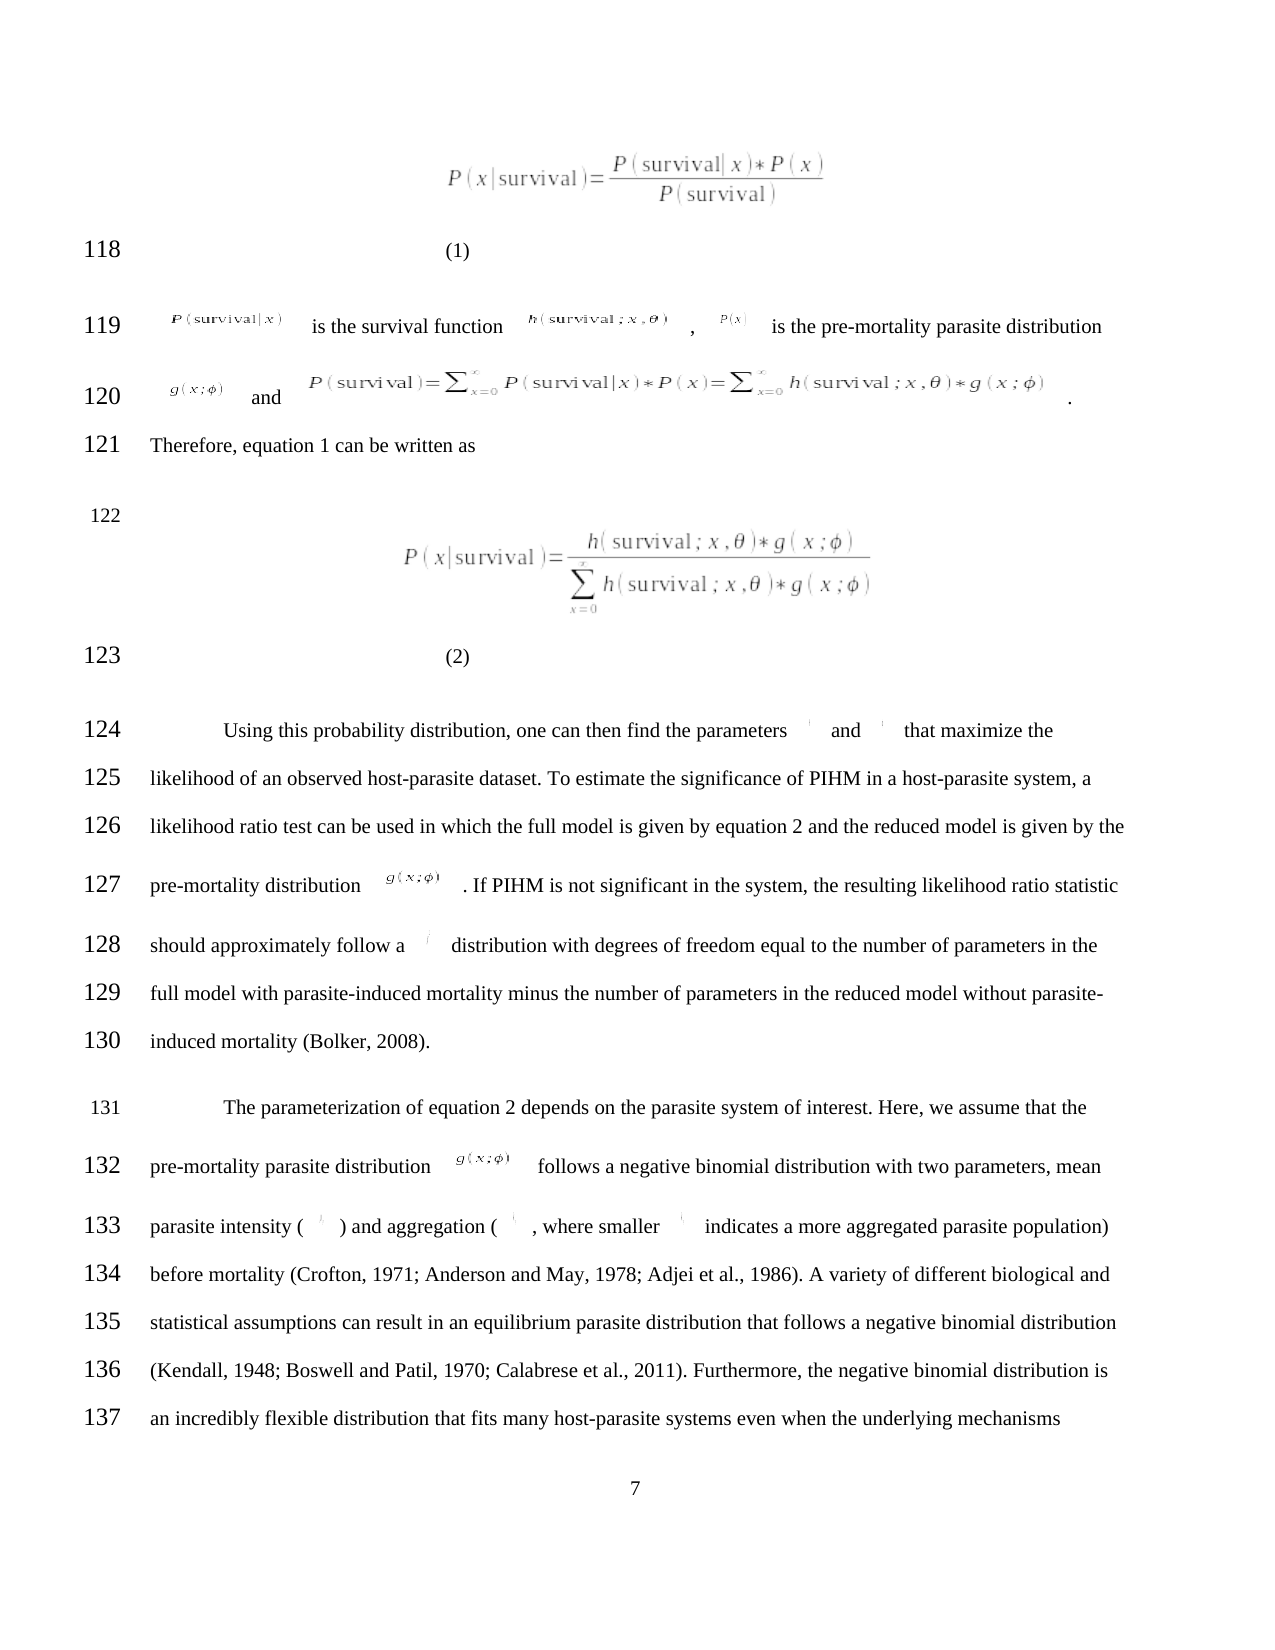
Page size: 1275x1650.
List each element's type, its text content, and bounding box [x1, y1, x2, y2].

text (1) [150, 150, 1125, 262]
text (2) [150, 565, 1125, 668]
text The parameterization of equation 2 depends on the parasite system of interest. Here, we assume that the pre-mortality parasite distribution follows a negative binomial distribution with two parameters, mean parasite intensity () and aggregation (, where smaller indicates a more aggregated parasite population) before mortality (Crofton, 1971; Anderson and May, 1978; Adjei et al., 1986). A variety of different biological and statistical assumptions can result in an equilibrium parasite distribution that follows a negative binomial distribution (Kendall, 1948; Boswell and Patil, 1970; Calabrese et al., 2011). Furthermore, the negative binomial distribution is an incredibly flexible distribution that fits many host-parasite systems even when the underlying mechanisms [150, 1095, 1125, 1430]
text Using this probability distribution, one can then find the parameters and that maximize the likelihood of an observed host-parasite dataset. To estimate the significance of PIHM in a host-parasite system, a likelihood ratio test can be used in which the full model is given by equation 2 and the reduced model is given by the pre-mortality distribution . If PIHM is not significant in the system, the resulting likelihood ratio statistic should approximately follow a distribution with degrees of freedom equal to the number of parameters in the full model with parasite-induced mortality minus the number of parameters in the reduced model without parasite-induced mortality (Bolker, 2008). [150, 709, 1125, 1053]
text is the survival function , is the pre-mortality parasite distribution and . Therefore, equation 1 can be written as [150, 304, 1125, 457]
